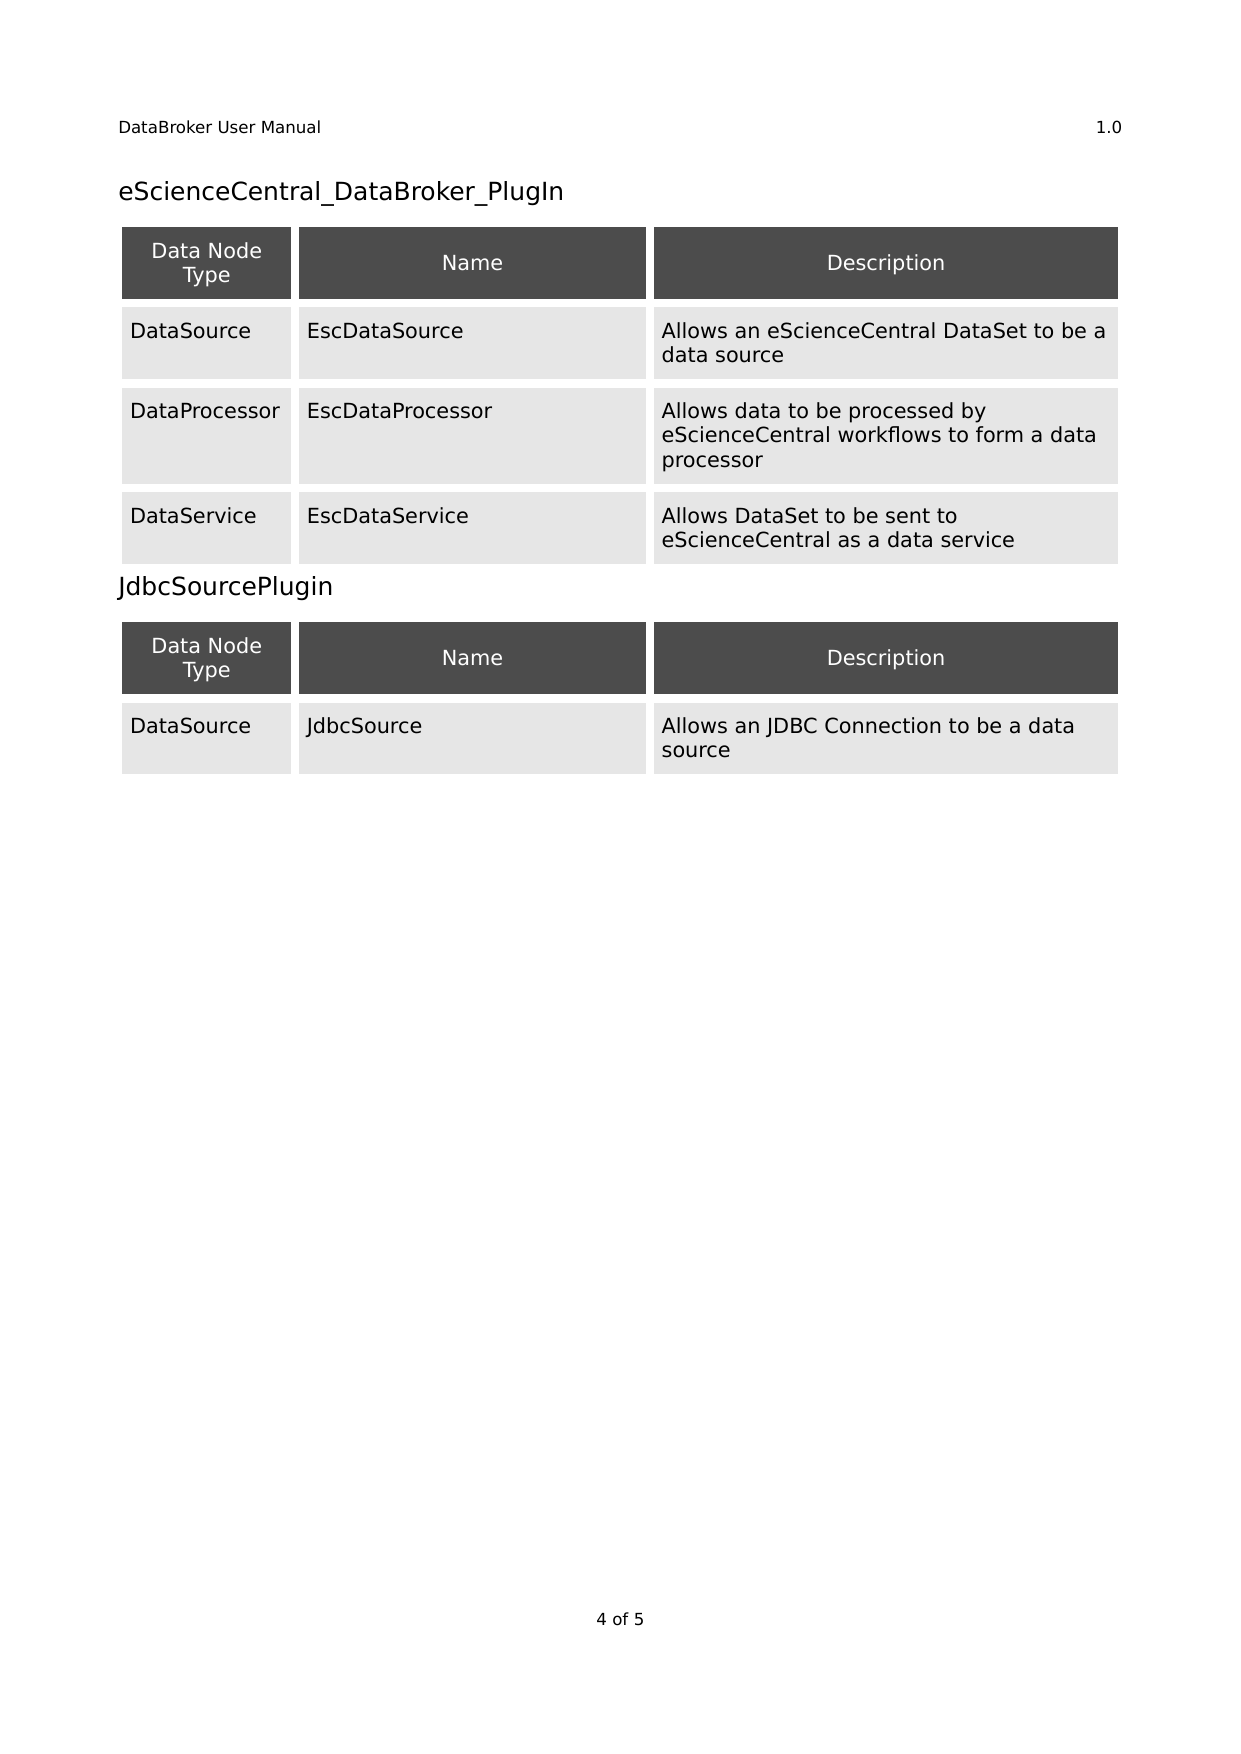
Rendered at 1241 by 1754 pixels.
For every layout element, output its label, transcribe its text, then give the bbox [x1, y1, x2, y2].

table_cell JdbcSource [299, 703, 646, 774]
text JdbcSourcePlugin [118, 572, 1122, 601]
table_cell DataProcessor [122, 388, 291, 484]
table_cell Allows an eScienceCentral DataSet to be a data source [654, 307, 1118, 379]
table_cell EscDataProcessor [299, 388, 646, 484]
table_header Name [299, 227, 646, 299]
table_header Data Node Type [122, 227, 291, 299]
table_header Description [654, 227, 1118, 299]
table_header Description [654, 622, 1118, 694]
table_cell Allows data to be processed by eScienceCentral workflows to form a data processor [654, 388, 1118, 484]
table_cell EscDataService [299, 492, 646, 564]
table_cell EscDataSource [299, 307, 646, 379]
text eScienceCentral_DataBroker_PlugIn [118, 177, 1122, 206]
table_header Name [299, 622, 646, 694]
table_cell Allows DataSet to be sent to eScienceCentral as a data service [654, 492, 1118, 564]
table_cell DataSource [122, 307, 291, 379]
table_header Data Node Type [122, 622, 291, 694]
table_cell Allows an JDBC Connection to be a data source [654, 703, 1118, 774]
table_cell DataService [122, 492, 291, 564]
table_cell DataSource [122, 703, 291, 774]
